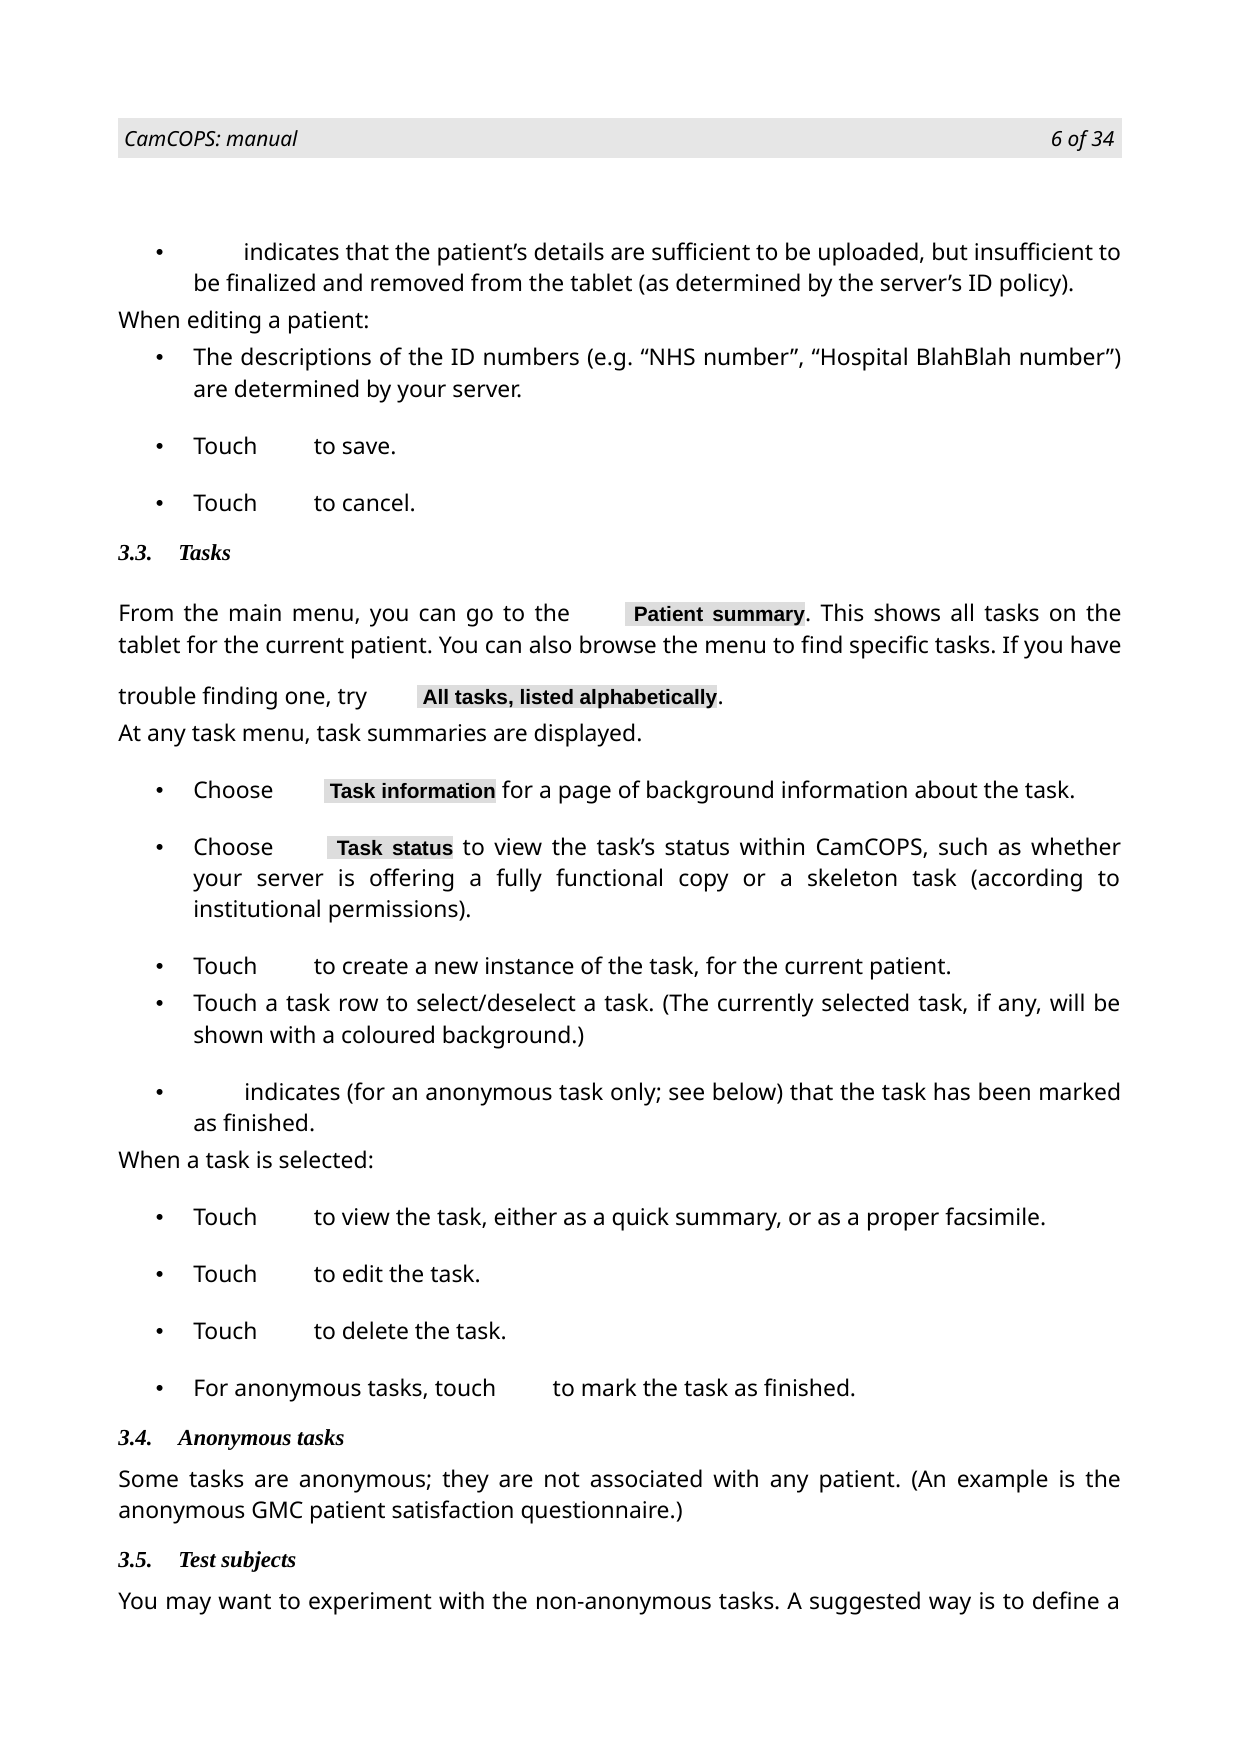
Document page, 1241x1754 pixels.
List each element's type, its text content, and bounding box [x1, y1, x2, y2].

list indicates (for an anonymous task only; see below) that the task has been marked as finished. [156, 1056, 1122, 1138]
text Some tasks are anonymous; they are not associated with any patient. (An example is the anonymous GMC patient satisfaction questionnaire.) [118, 1463, 1122, 1525]
list Touch to create a new instance of the task, for the current patient. [156, 930, 1122, 981]
text From the main menu, you can go to the Patient summary. This shows all tasks on the tablet for the current patient. You can also browse the menu to find specific tasks. If you have trouble finding one, try All tasks, listed alphabetically. [118, 577, 1122, 711]
subtitle Anonymous tasks [118, 1424, 1122, 1450]
list Touch to view the task, either as a quick summary, or as a proper facsimile. [156, 1181, 1122, 1232]
list Touch to cancel. [156, 467, 1122, 518]
subtitle Tasks [118, 539, 1122, 565]
list Choose Task status to view the task’s status within CamCOPS, such as whether your server is offering a fully functional copy or a skeleton task (according to institutional permissions). [156, 811, 1122, 924]
text When a task is selected: [118, 1144, 1122, 1175]
list For anonymous tasks, touch to mark the task as finished. [156, 1352, 1122, 1403]
list indicates that the patient’s details are sufficient to be uploaded, but insufficient to be finalized and removed from the tablet (as determined by the server’s ID policy). [156, 216, 1122, 298]
list Touch a task row to select/deselect a task. (The currently selected task, if any, will be shown with a coloured background.) [156, 987, 1122, 1050]
subtitle Test subjects [118, 1546, 1122, 1573]
list Touch to delete the task. [156, 1295, 1122, 1346]
list Choose Task information for a page of background information about the task. [156, 754, 1122, 805]
text At any task menu, task summaries are displayed. [118, 717, 1122, 748]
text You may want to experiment with the non-anonymous tasks. A suggested way is to define a [118, 1585, 1122, 1616]
text When editing a patient: [118, 304, 1122, 335]
list The descriptions of the ID numbers (e.g. “NHS number”, “Hospital BlahBlah number”) are determined by your server. [156, 341, 1122, 404]
list Touch to save. [156, 410, 1122, 461]
list Touch to edit the task. [156, 1238, 1122, 1289]
